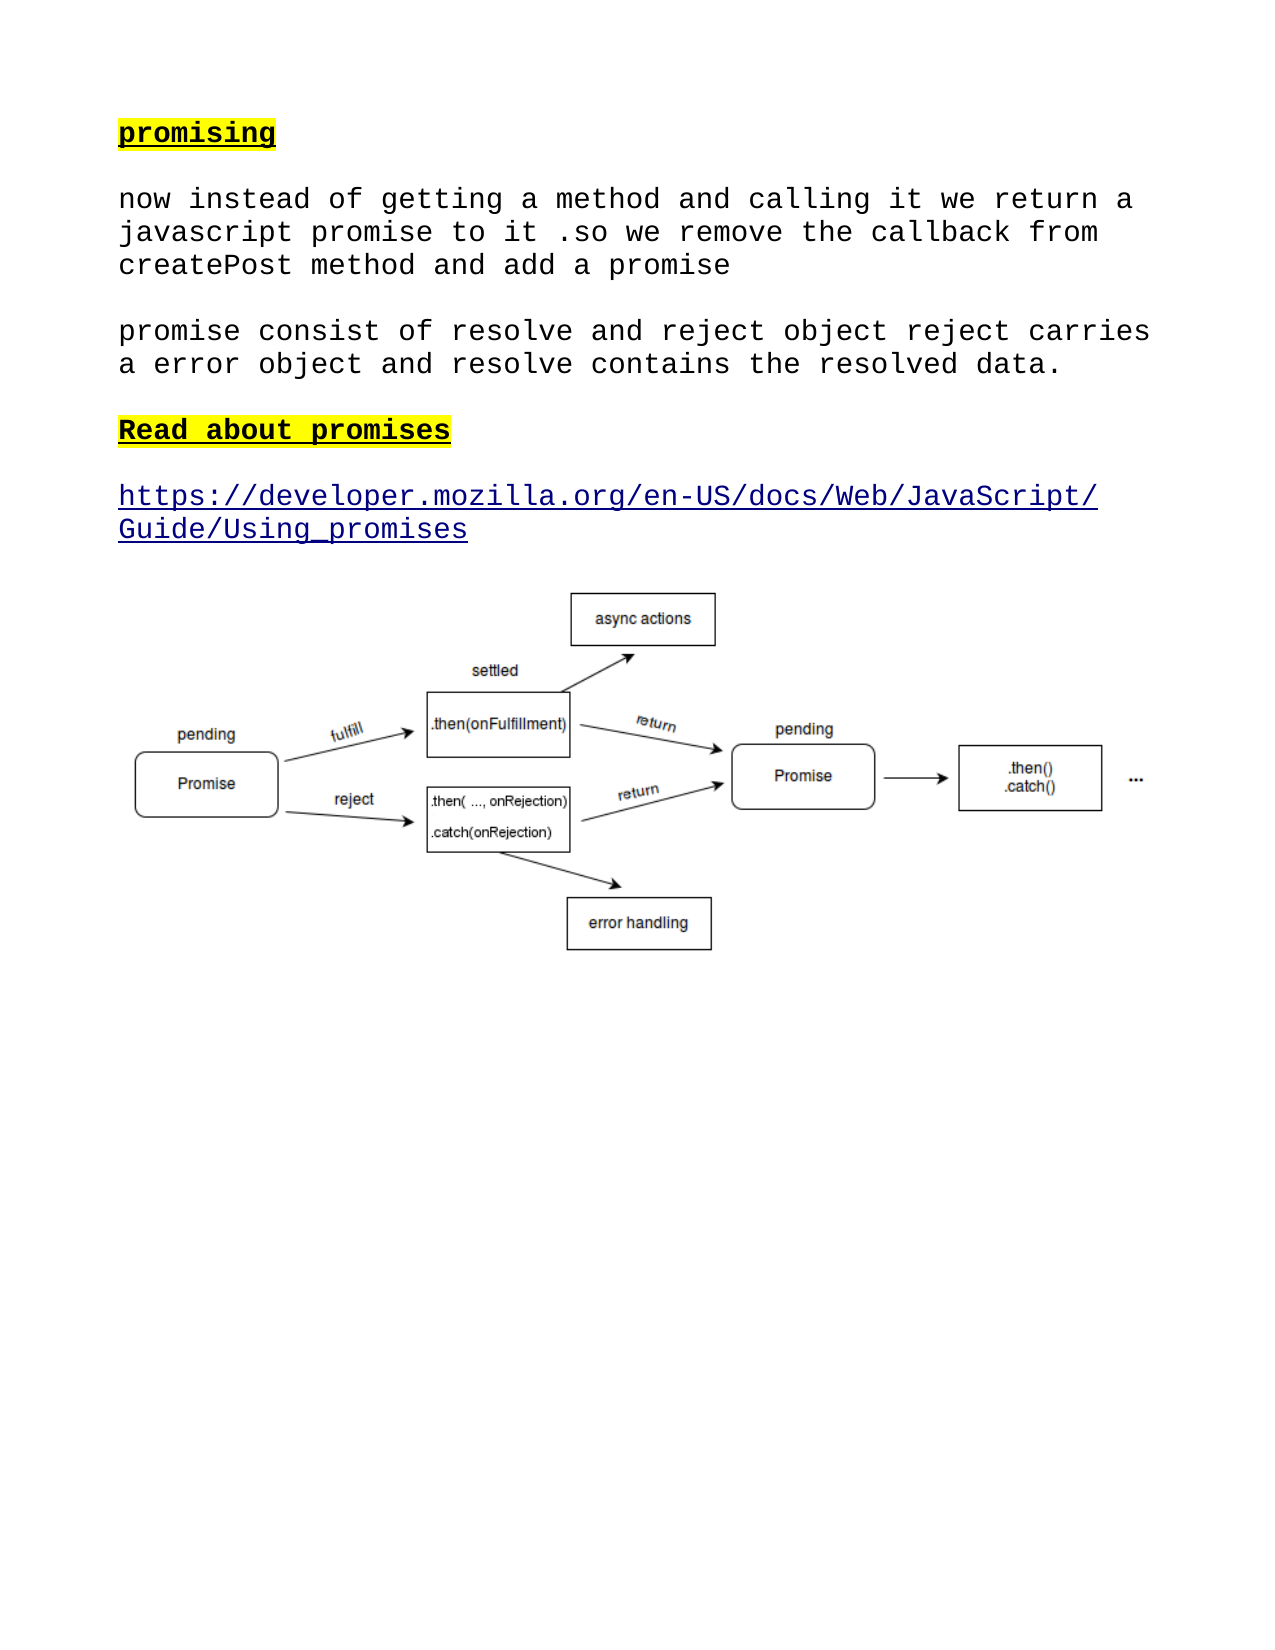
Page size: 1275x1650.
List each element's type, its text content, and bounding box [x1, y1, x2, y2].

text https://developer.mozilla.org/en-US/docs/Web/JavaScript/Guide/Using_promises [118, 481, 1157, 547]
text createPost method and add a promise [118, 250, 1157, 283]
text promising [118, 118, 1157, 151]
text now instead of getting a method and calling it we return a javascript promise to it .so we remove the callback from [118, 184, 1157, 250]
text Read about promises [118, 415, 1157, 448]
picture [118, 580, 1157, 966]
text promise consist of resolve and reject object reject carries a error object and resolve contains the resolved data. [118, 316, 1157, 382]
